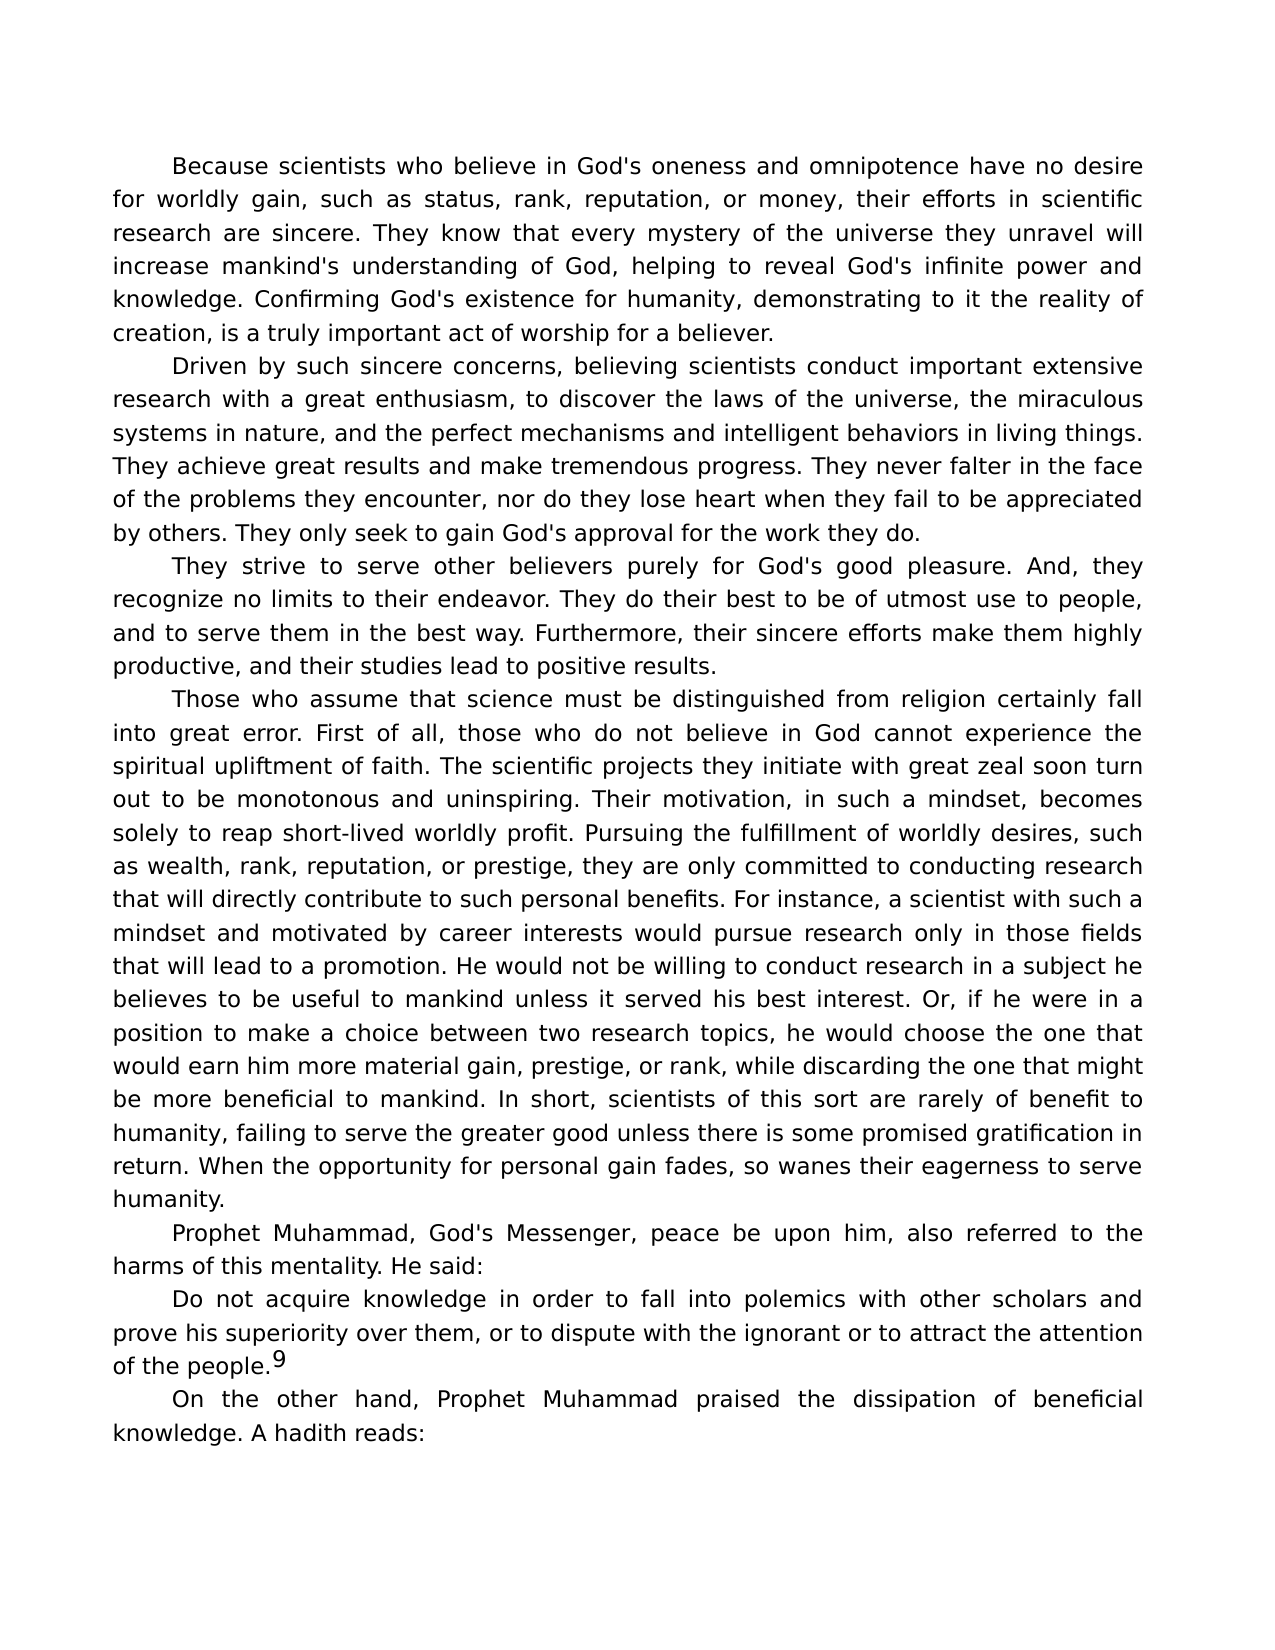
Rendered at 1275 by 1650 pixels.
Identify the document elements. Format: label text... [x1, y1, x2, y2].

text Those who assume that science must be distinguished from religion certainly fall into great error. First of all, those who do not believe in God cannot experience the spiritual upliftment of faith. The scientific projects they initiate with great zeal soon turn out to be monotonous and uninspiring. Their motivation, in such a mindset, becomes solely to reap short-lived worldly profit. Pursuing the fulfillment of worldly desires, such as wealth, rank, reputation, or prestige, they are only committed to conducting research that will directly contribute to such personal benefits. For instance, a scientist with such a mindset and motivated by career interests would pursue research only in those fields that will lead to a promotion. He would not be willing to conduct research in a subject he believes to be useful to mankind unless it served his best interest. Or, if he were in a position to make a choice between two research topics, he would choose the one that would earn him more material gain, prestige, or rank, while discarding the one that might be more beneficial to mankind. In short, scientists of this sort are rarely of benefit to humanity, failing to serve the greater good unless there is some promised gratification in return. When the opportunity for personal gain fades, so wanes their eagerness to serve humanity. [112, 681, 1145, 1214]
text They strive to serve other believers purely for God's good pleasure. And, they recognize no limits to their endeavor. They do their best to be of utmost use to people, and to serve them in the best way. Furthermore, their sincere efforts make them highly productive, and their studies lead to positive results. [112, 548, 1145, 681]
text Do not acquire knowledge in order to fall into polemics with other scholars and prove his superiority over them, or to dispute with the ignorant or to attract the attention of the people.9 [112, 1281, 1145, 1381]
text On the other hand, Prophet Muhammad praised the dissipation of beneficial knowledge. A hadith reads: [112, 1381, 1145, 1448]
text Because scientists who believe in God's oneness and omnipotence have no desire for worldly gain, such as status, rank, reputation, or money, their efforts in scientific research are sincere. They know that every mystery of the universe they unravel will increase mankind's understanding of God, helping to reveal God's infinite power and knowledge. Confirming God's existence for humanity, demonstrating to it the reality of creation, is a truly important act of worship for a believer. [112, 148, 1145, 348]
text Driven by such sincere concerns, believing scientists conduct important extensive research with a great enthusiasm, to discover the laws of the universe, the miraculous systems in nature, and the perfect mechanisms and intelligent behaviors in living things. They achieve great results and make tremendous progress. They never falter in the face of the problems they encounter, nor do they lose heart when they fail to be appreciated by others. They only seek to gain God's approval for the work they do. [112, 348, 1145, 548]
text Prophet Muhammad, God's Messenger, peace be upon him, also referred to the harms of this mentality. He said: [112, 1214, 1145, 1281]
